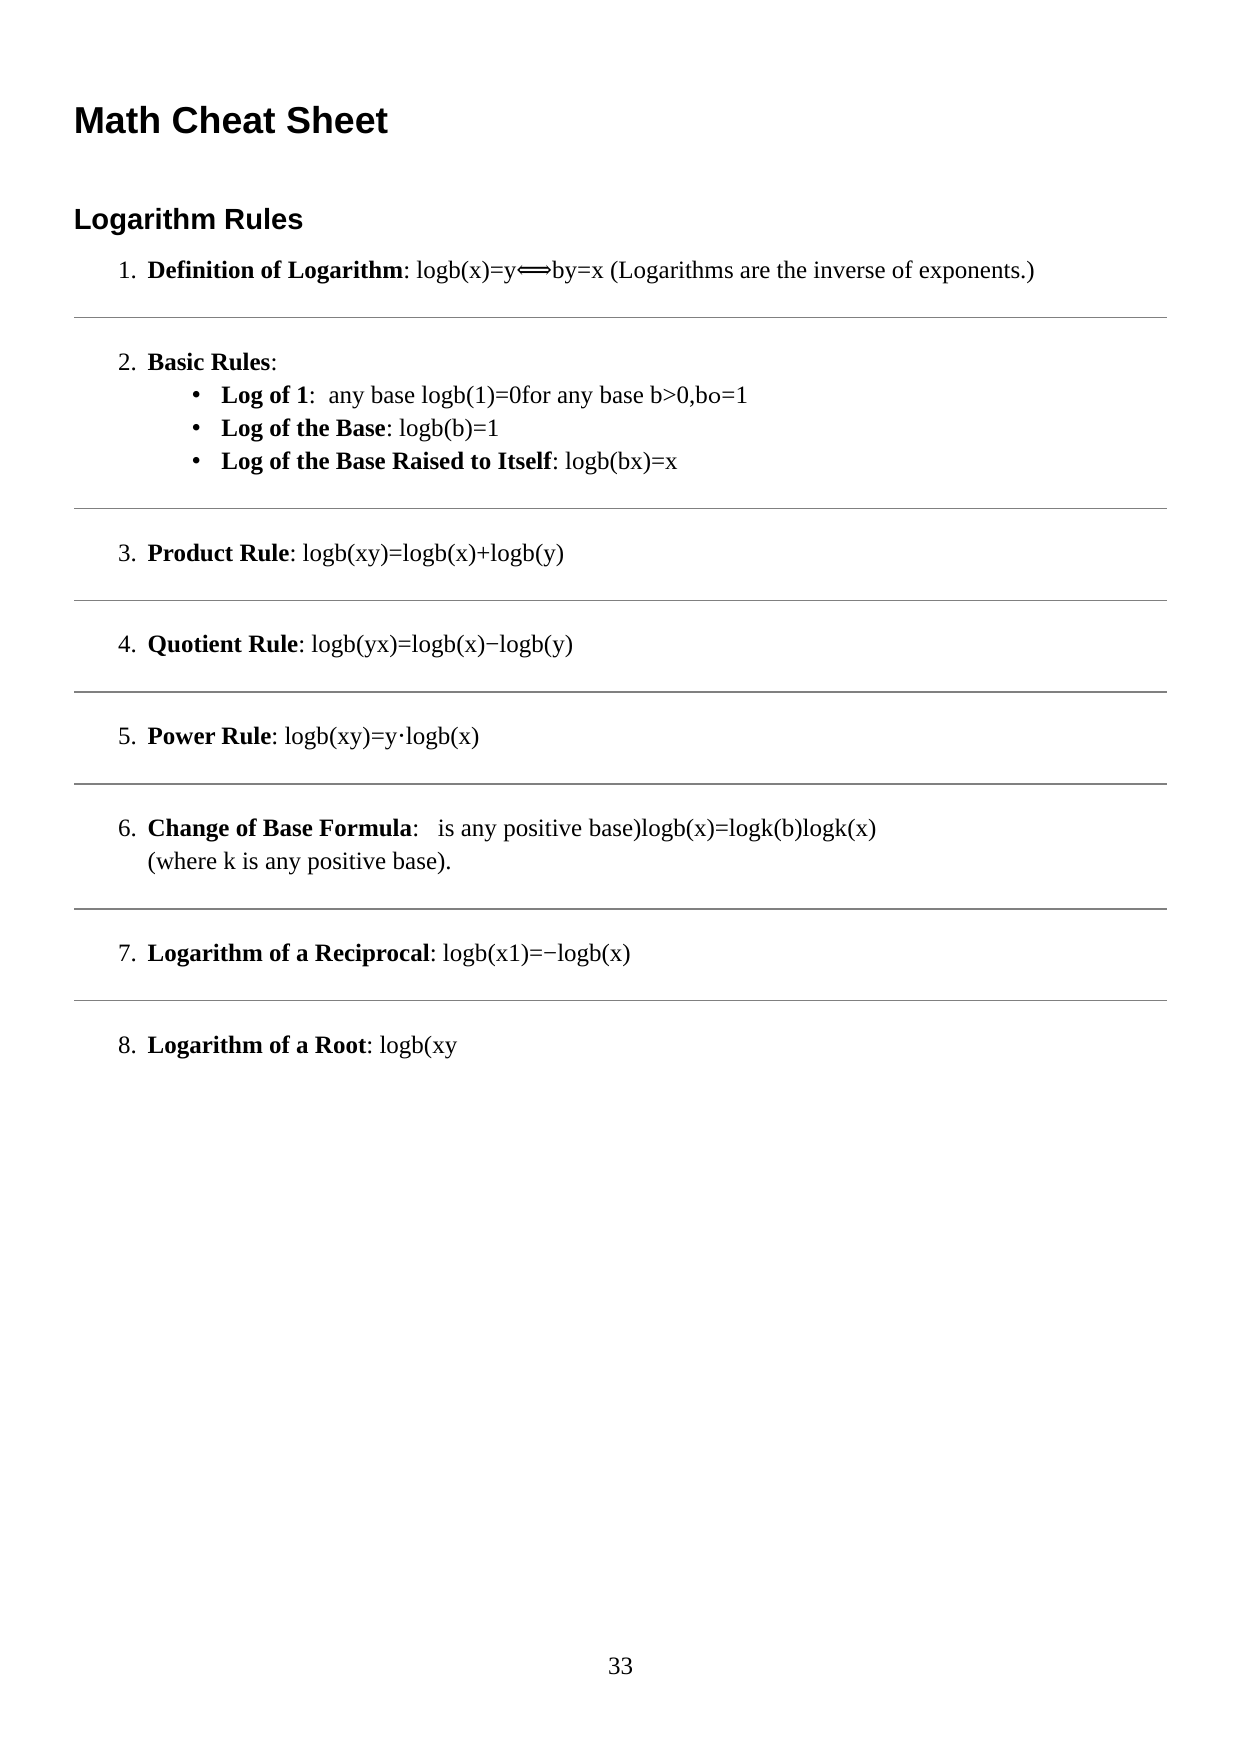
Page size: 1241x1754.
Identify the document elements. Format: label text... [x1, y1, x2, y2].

list Logarithm of a Reciprocal: logb​(x1​)=−logb​(x) [118, 938, 1167, 967]
list Basic Rules: [118, 347, 1167, 376]
list Log of the Base: logb​(b)=1 [192, 413, 1167, 442]
list Log of 1: any base logb​(1)=0for any base b>0,b=1 [192, 380, 1167, 408]
list Change of Base Formula: is any positive base)logb​(x)=logk​(b)logk​(x)​(where k is any positive base). [118, 813, 1167, 875]
list Definition of Logarithm: logb​(x)=y⟺by=x (Logarithms are the inverse of exponents.) [118, 255, 1167, 284]
subtitle Logarithm Rules [73, 202, 1167, 235]
list Power Rule: logb​(xy)=y⋅logb​(x) [118, 721, 1167, 750]
list Logarithm of a Root: logb​(xy [118, 1030, 1167, 1059]
list Quotient Rule: logb​(yx​)=logb​(x)−logb​(y) [118, 629, 1167, 658]
list Log of the Base Raised to Itself: logb​(bx)=x [192, 446, 1167, 474]
list Product Rule: logb​(xy)=logb​(x)+logb​(y) [118, 538, 1167, 566]
subtitle Math Cheat Sheet [73, 98, 1167, 142]
